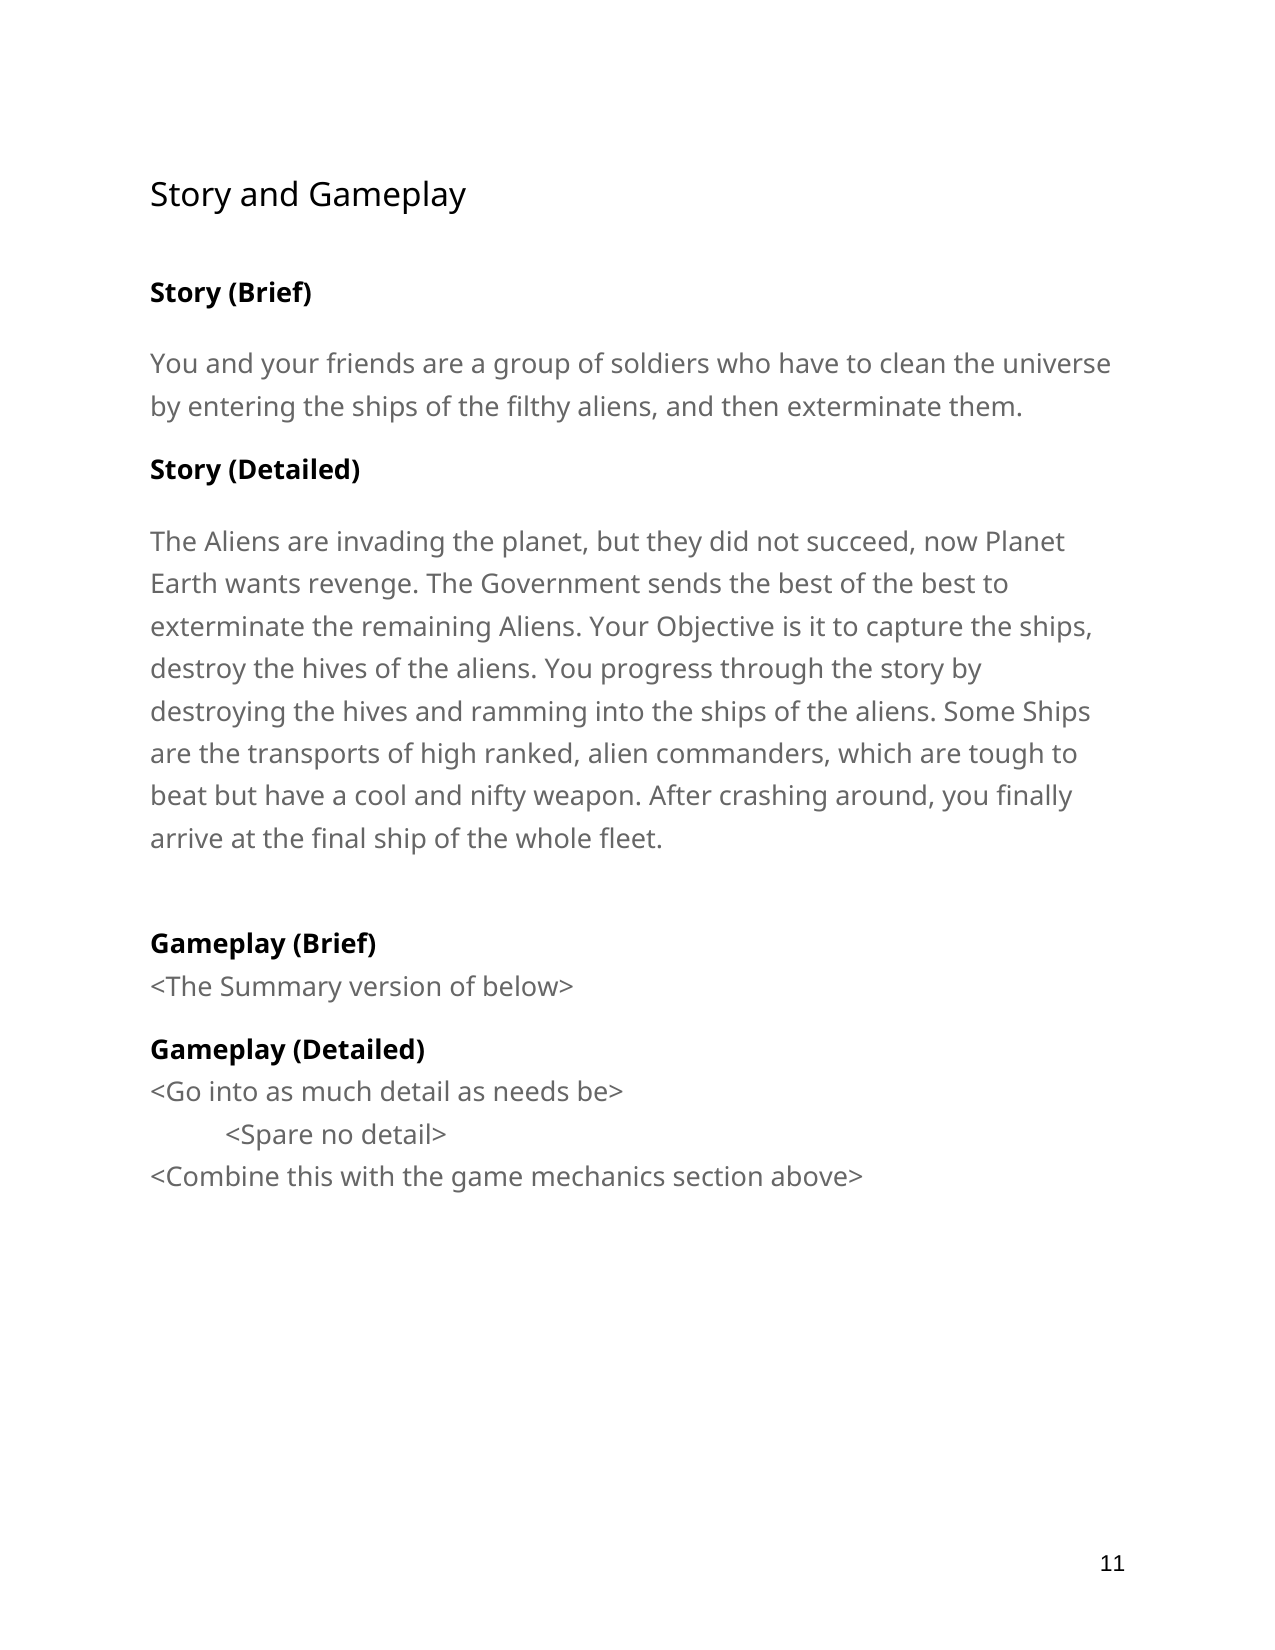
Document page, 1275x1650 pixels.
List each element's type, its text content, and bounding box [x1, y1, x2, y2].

subtitle Story (Detailed) [150, 451, 1125, 487]
text <The Summary version of below> [150, 967, 1125, 1004]
text <Combine this with the game mechanics section above> [150, 1158, 1125, 1194]
subtitle Story (Brief) [150, 273, 1125, 310]
text The Aliens are invading the planet, but they did not succeed, now Planet Earth wants revenge. The Government sends the best of the best to exterminate the remaining Aliens. Your Objective is it to capture the ships, destroy the hives of the aliens. You progress through the story by destroying the hives and ramming into the ships of the aliens. Some Ships are the transports of high ranked, alien commanders, which are tough to beat but have a cool and nifty weapon. After crashing around, you finally arrive at the final ship of the whole fleet. [150, 522, 1125, 856]
subtitle Gameplay (Detailed) [150, 1030, 1125, 1067]
text <Spare no detail> [150, 1115, 1125, 1152]
subtitle Gameplay (Brief) [150, 925, 1125, 962]
text <Go into as much detail as needs be> [150, 1073, 1125, 1110]
subtitle Story and Gameplay [150, 171, 1125, 216]
text You and your friends are a group of soldiers who have to clean the universe by entering the ships of the filthy aliens, and then exterminate them. [150, 345, 1125, 424]
